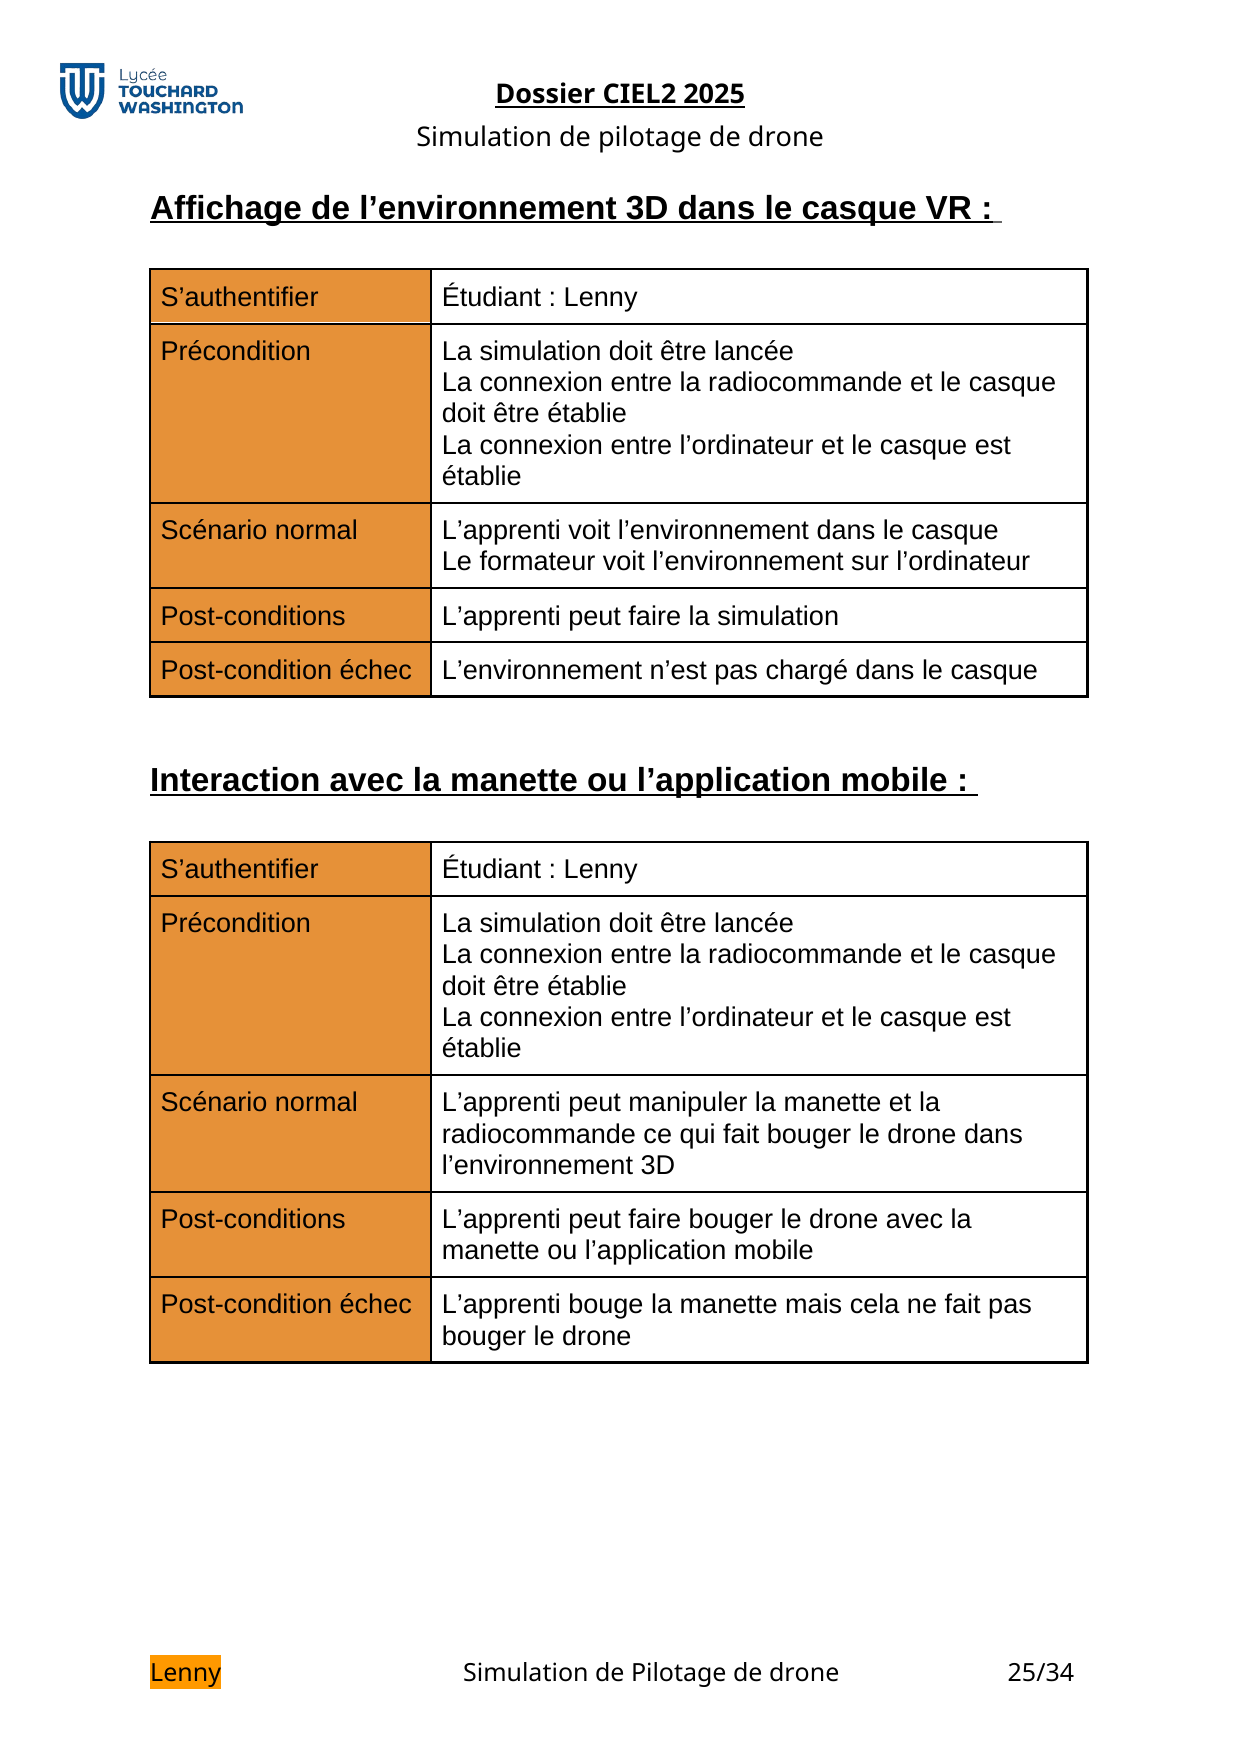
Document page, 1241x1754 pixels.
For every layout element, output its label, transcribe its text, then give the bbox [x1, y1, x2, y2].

table_cell L’apprenti voit l’environnement dans le casque Le formateur voit l’environnement sur l’ordinateur [432, 504, 1086, 587]
table_cell L’apprenti peut manipuler la manette et la radiocommande ce qui fait bouger le drone dans l’environnement 3D [432, 1076, 1086, 1191]
table_cell Post-condition échec [151, 1278, 430, 1361]
table_header Étudiant : Lenny [432, 270, 1086, 322]
table_cell Post-condition échec [151, 643, 430, 695]
table_cell La simulation doit être lancée La connexion entre la radiocommande et le casque doit être établie La connexion entre l’ordinateur et le casque est établie [432, 325, 1086, 502]
table_cell Scénario normal [151, 1076, 430, 1191]
table_cell La simulation doit être lancée La connexion entre la radiocommande et le casque doit être établie La connexion entre l’ordinateur et le casque est établie [432, 897, 1086, 1074]
table_header S’authentifier [151, 843, 430, 895]
table_cell Post-conditions [151, 589, 430, 641]
picture [15, 18, 287, 163]
table_header Étudiant : Lenny [432, 843, 1086, 895]
table_cell Précondition [151, 325, 430, 502]
table_cell L’apprenti peut faire la simulation [432, 589, 1086, 641]
table_header S’authentifier [151, 270, 430, 322]
table_cell L’apprenti bouge la manette mais cela ne fait pas bouger le drone [432, 1278, 1086, 1361]
table_cell L’apprenti peut faire bouger le drone avec la manette ou l’application mobile [432, 1193, 1086, 1276]
table_cell Post-conditions [151, 1193, 430, 1276]
subtitle Affichage de l’environnement 3D dans le casque VR : [150, 188, 1090, 226]
subtitle Interaction avec la manette ou l’application mobile : [150, 760, 1090, 799]
table_cell Scénario normal [151, 504, 430, 587]
table_cell Précondition [151, 897, 430, 1074]
table_cell L’environnement n’est pas chargé dans le casque [432, 643, 1086, 695]
